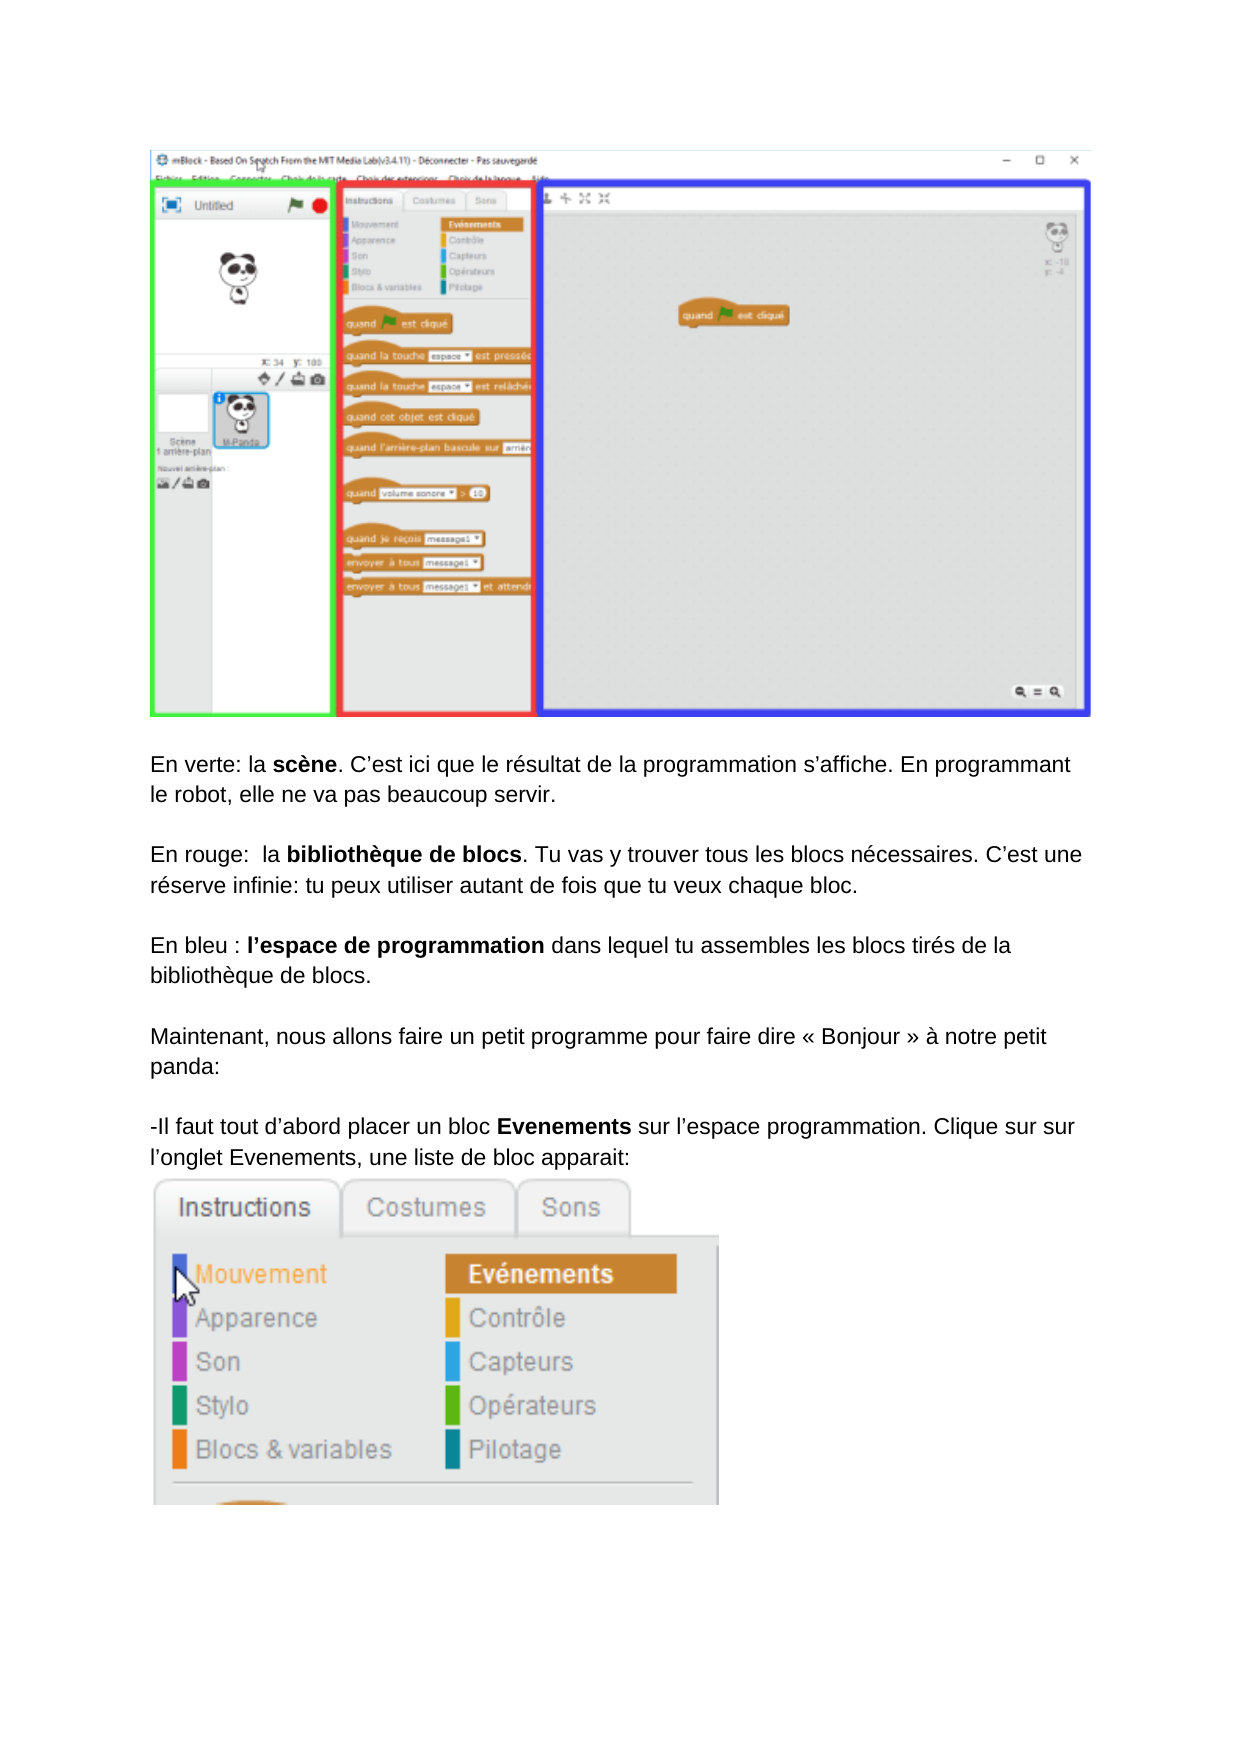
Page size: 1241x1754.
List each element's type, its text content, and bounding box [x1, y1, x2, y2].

picture [150, 150, 1091, 717]
text En rouge: la bibliothèque de blocs. Tu vas y trouver tous les blocs nécessaires. C’est une réserve infinie: tu peux utiliser autant de fois que tu veux chaque bloc. [150, 841, 1090, 898]
text -Il faut tout d’abord placer un bloc Evenements sur l’espace programmation. Clique sur sur l’onglet Evenements, une liste de bloc apparait: [150, 1113, 1090, 1170]
picture [150, 1173, 719, 1505]
text Maintenant, nous allons faire un petit programme pour faire dire « Bonjour » à notre petit panda: [150, 1023, 1090, 1079]
text En bleu : l’espace de programmation dans lequel tu assembles les blocs tirés de la bibliothèque de blocs. [150, 932, 1090, 988]
text En verte: la scène. C’est ici que le résultat de la programmation s’affiche. En programmant le robot, elle ne va pas beaucoup servir. [150, 751, 1090, 807]
